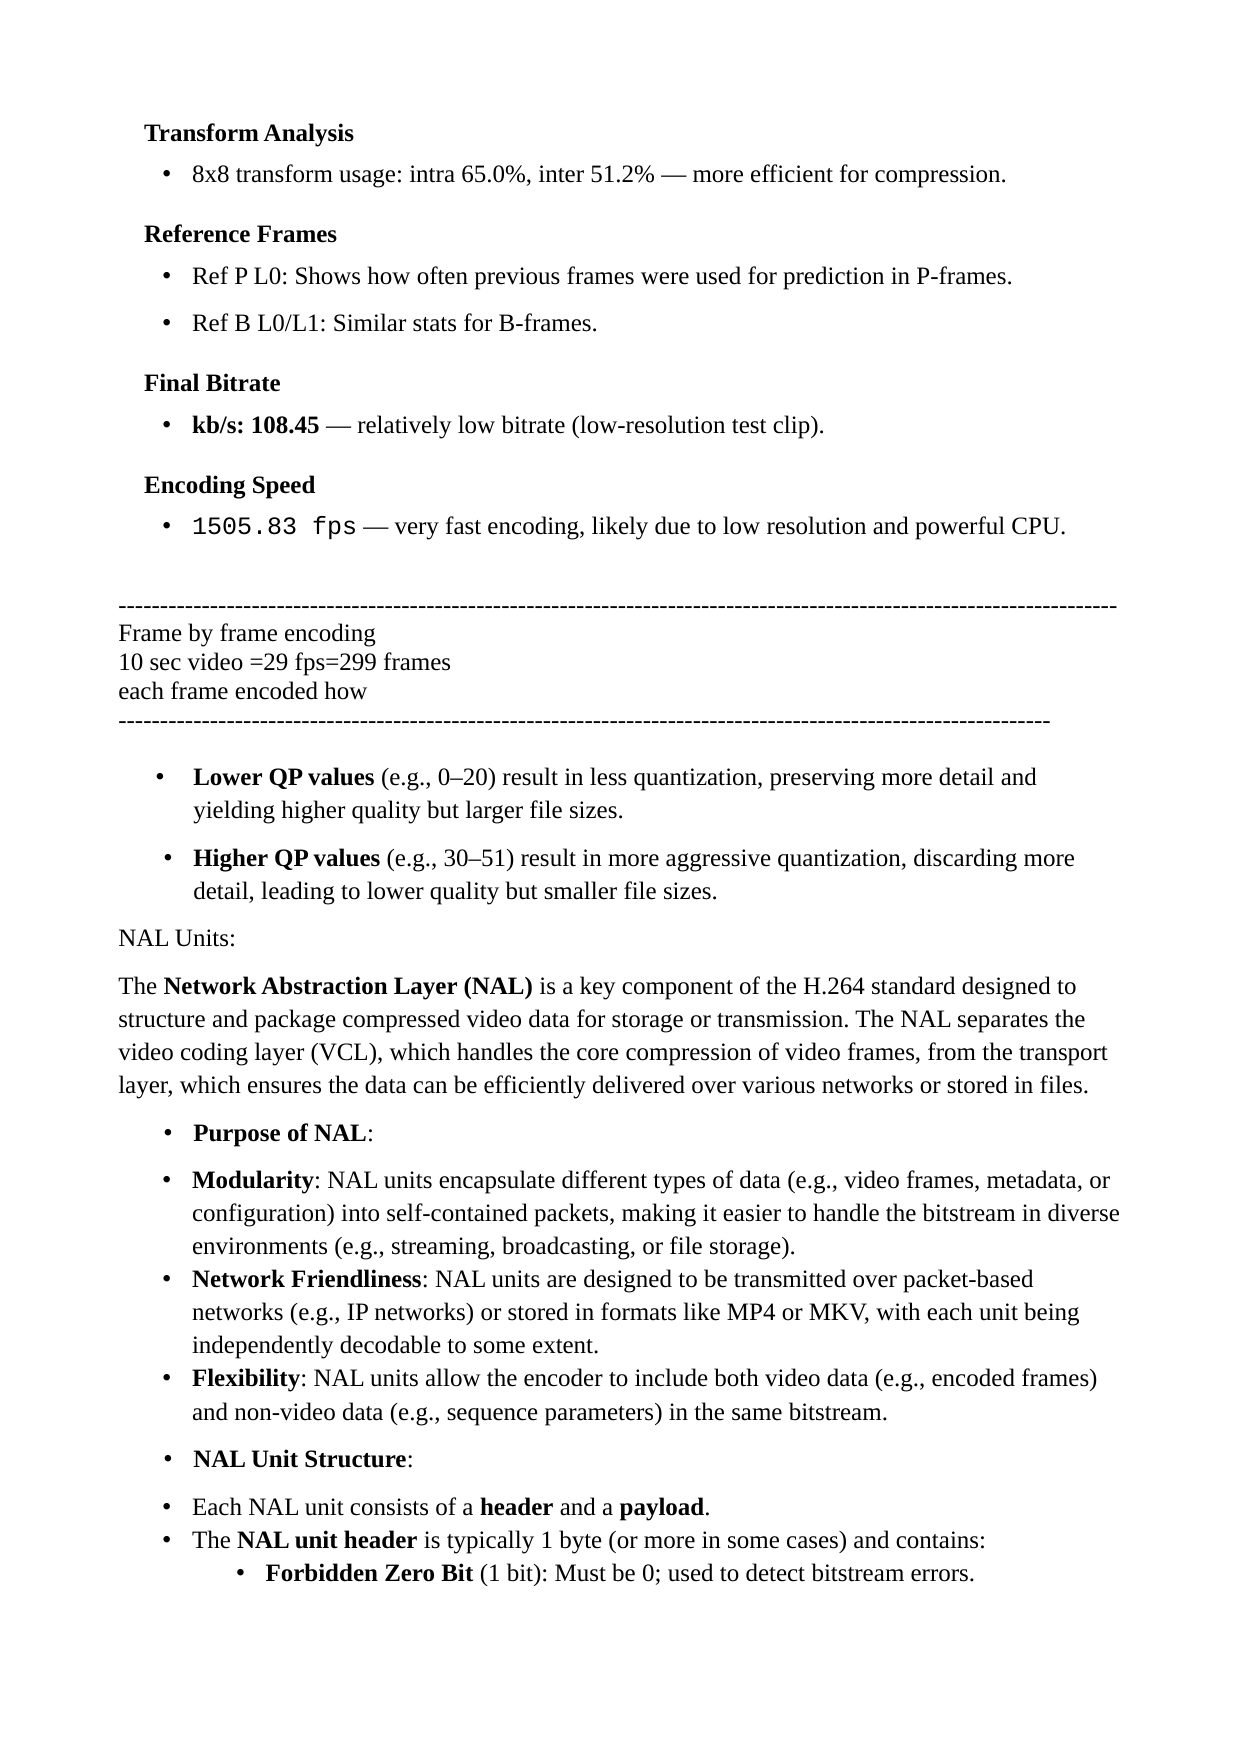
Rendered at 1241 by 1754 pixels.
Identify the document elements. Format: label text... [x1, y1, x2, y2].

list Higher QP values (e.g., 30–51) result in more aggressive quantization, discarding more detail, leading to lower quality but smaller file sizes. [164, 843, 1122, 905]
list Ref P L0: Shows how often previous frames were used for prediction in P-frames. [162, 261, 1122, 289]
text The Network Abstraction Layer (NAL) is a key component of the H.264 standard designed to structure and package compressed video data for storage or transmission. The NAL separates the video coding layer (VCL), which handles the core compression of video frames, from the transport layer, which ensures the data can be efficiently delivered over various networks or stored in files. [118, 971, 1122, 1099]
text NAL Units: [118, 923, 1122, 952]
text ---------------------------------------------------------------------------------------------------------------- [118, 705, 1122, 733]
list Purpose of NAL: [164, 1118, 1122, 1147]
list Modularity: NAL units encapsulate different types of data (e.g., video frames, metadata, or configuration) into self-contained packets, making it easier to handle the bitstream in diverse environments (e.g., streaming, broadcasting, or file storage). [162, 1165, 1122, 1260]
list Network Friendliness: NAL units are designed to be transmitted over packet-based networks (e.g., IP networks) or stored in formats like MP4 or MKV, with each unit being independently decodable to some extent. [162, 1264, 1122, 1359]
subtitle 🔹 Transform Analysis [118, 118, 1122, 147]
list Flexibility: NAL units allow the encoder to include both video data (e.g., encoded frames) and non-video data (e.g., sequence parameters) in the same bitstream. [162, 1363, 1122, 1425]
subtitle 🔹 Encoding Speed [118, 470, 1122, 498]
list NAL Unit Structure: [164, 1444, 1122, 1473]
list Lower QP values (e.g., 0–20) result in less quantization, preserving more detail and yielding higher quality but larger file sizes. [156, 762, 1122, 824]
subtitle 🔹 Reference Frames [118, 219, 1122, 248]
list kb/s: 108.45 — relatively low bitrate (low-resolution test clip). [162, 410, 1122, 438]
subtitle 🔹 Final Bitrate [118, 368, 1122, 397]
list Ref B L0/L1: Similar stats for B-frames. [162, 308, 1122, 337]
list Each NAL unit consists of a header and a payload. [162, 1492, 1122, 1521]
list The NAL unit header is typically 1 byte (or more in some cases) and contains: [162, 1525, 1122, 1553]
list Forbidden Zero Bit (1 bit): Must be 0; used to detect bitstream errors. [236, 1558, 1122, 1587]
list 1505.83 fps — very fast encoding, likely due to low resolution and powerful CPU. [162, 511, 1122, 542]
text each frame encoded how [118, 676, 1122, 705]
list 8x8 transform usage: intra 65.0%, inter 51.2% — more efficient for compression. [162, 159, 1122, 188]
text ------------------------------------------------------------------------------------------------------------------------Frame by frame encoding 10 sec video =29 fps=299 frames [118, 590, 1122, 676]
